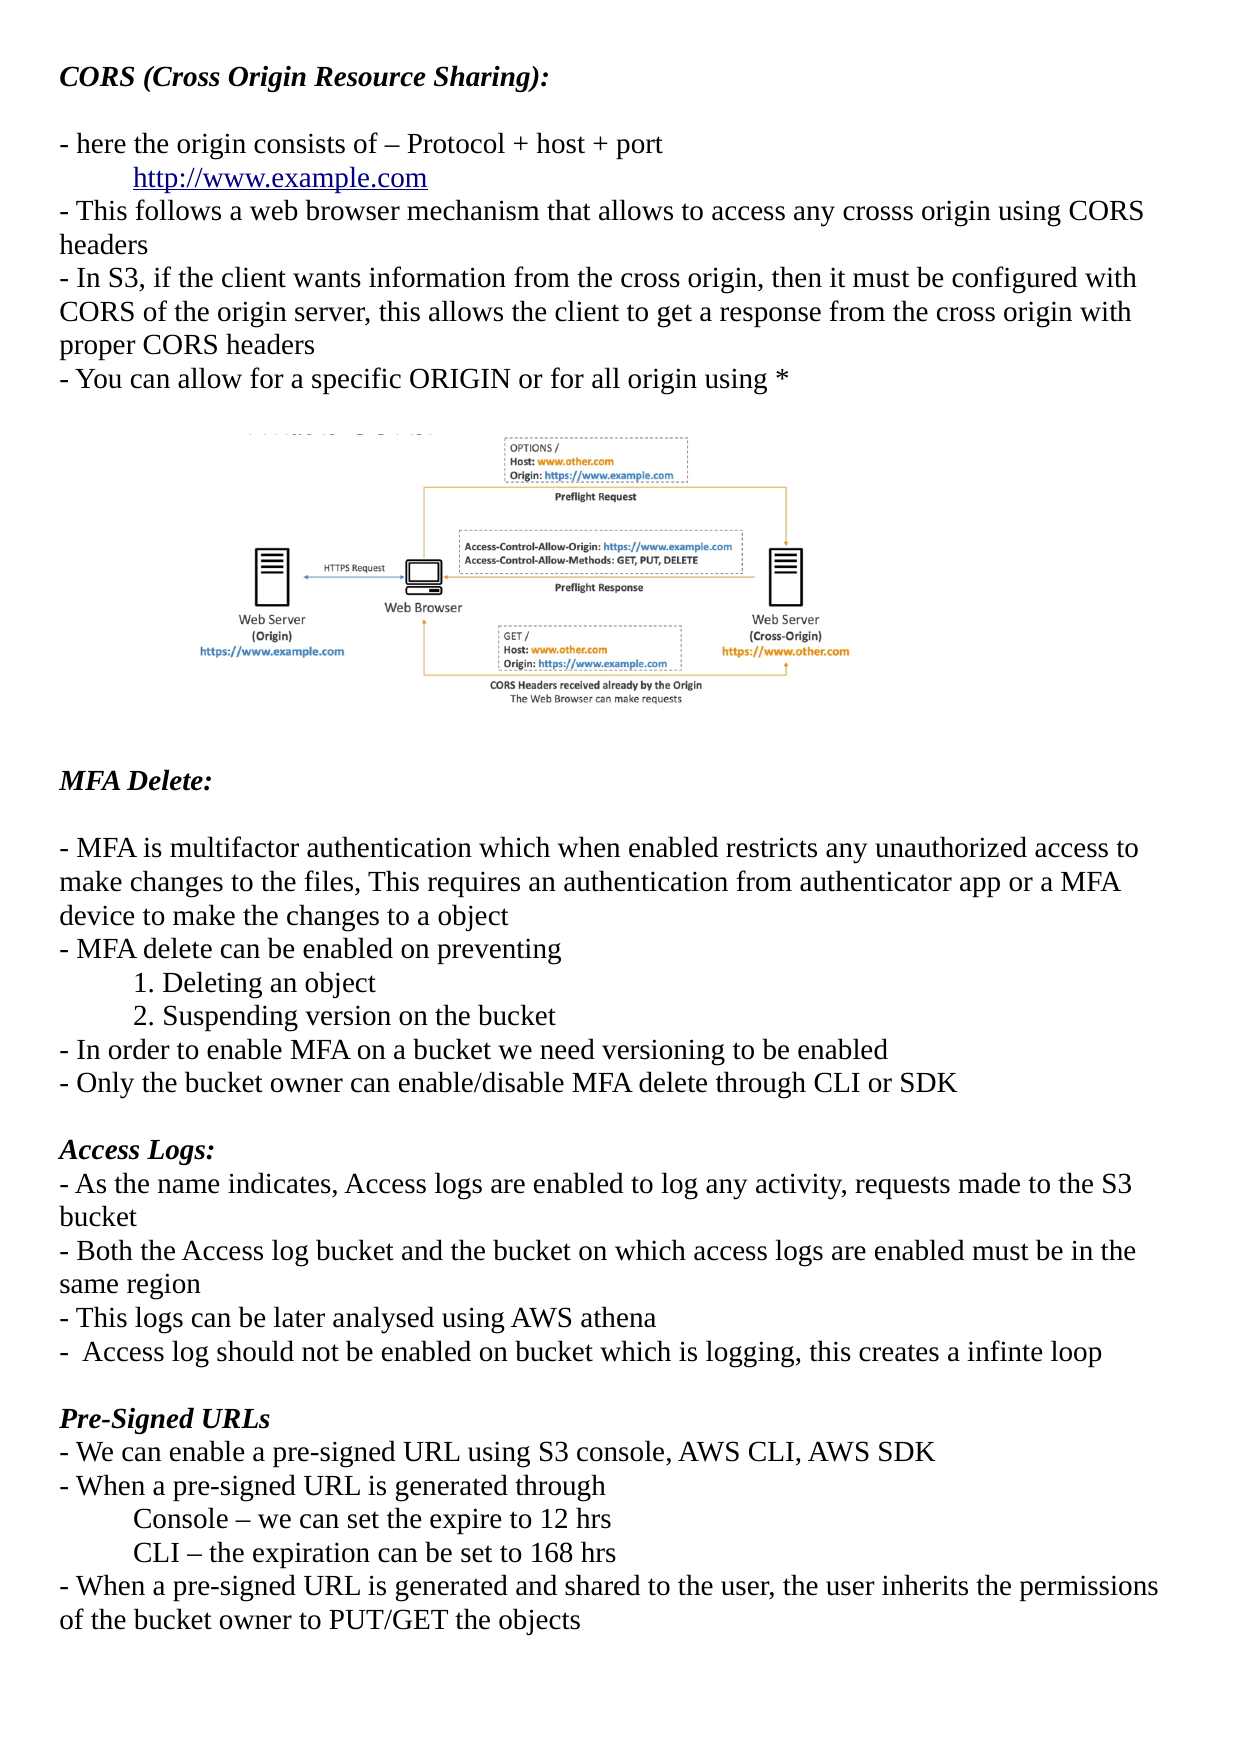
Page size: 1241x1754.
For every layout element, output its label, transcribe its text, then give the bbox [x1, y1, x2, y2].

text Pre-Signed URLs [59, 1401, 1181, 1434]
text - You can allow for a specific ORIGIN or for all origin using * [59, 361, 1181, 394]
text 1. Deleting an object [59, 965, 1181, 998]
text - This logs can be later analysed using AWS athena [59, 1300, 1181, 1334]
text - In S3, if the client wants information from the cross origin, then it must be configured with CORS of the origin server, this allows the client to get a response from the cross origin with proper CORS headers [59, 260, 1181, 361]
text - We can enable a pre-signed URL using S3 console, AWS CLI, AWS SDK [59, 1434, 1181, 1468]
text MFA Delete: [59, 763, 1181, 797]
text 2. Suspending version on the bucket [59, 998, 1181, 1032]
text CLI – the expiration can be set to 168 hrs [59, 1535, 1181, 1568]
text Access Logs: [59, 1132, 1181, 1166]
text - This follows a web browser mechanism that allows to access any crosss origin using CORS headers [59, 193, 1181, 260]
text Console – we can set the expire to 12 hrs [59, 1501, 1181, 1535]
text - Both the Access log bucket and the bucket on which access logs are enabled must be in the same region [59, 1233, 1181, 1300]
text - In order to enable MFA on a bucket we need versioning to be enabled [59, 1032, 1181, 1065]
text - When a pre-signed URL is generated through [59, 1468, 1181, 1501]
text - Only the bucket owner can enable/disable MFA delete through CLI or SDK [59, 1065, 1181, 1099]
picture [193, 434, 857, 714]
text CORS (Cross Origin Resource Sharing): [59, 59, 1181, 93]
text - MFA is multifactor authentication which when enabled restricts any unauthorized access to make changes to the files, This requires an authentication from authenticator app or a MFA device to make the changes to a object [59, 831, 1181, 931]
text - When a pre-signed URL is generated and shared to the user, the user inherits the permissions of the bucket owner to PUT/GET the objects [59, 1568, 1181, 1636]
text - As the name indicates, Access logs are enabled to log any activity, requests made to the S3 bucket [59, 1166, 1181, 1233]
text - MFA delete can be enabled on preventing [59, 931, 1181, 965]
text http://www.example.com [59, 160, 1181, 193]
text - here the origin consists of – Protocol + host + port [59, 126, 1181, 160]
text - Access log should not be enabled on bucket which is logging, this creates a infinte loop [59, 1334, 1181, 1367]
